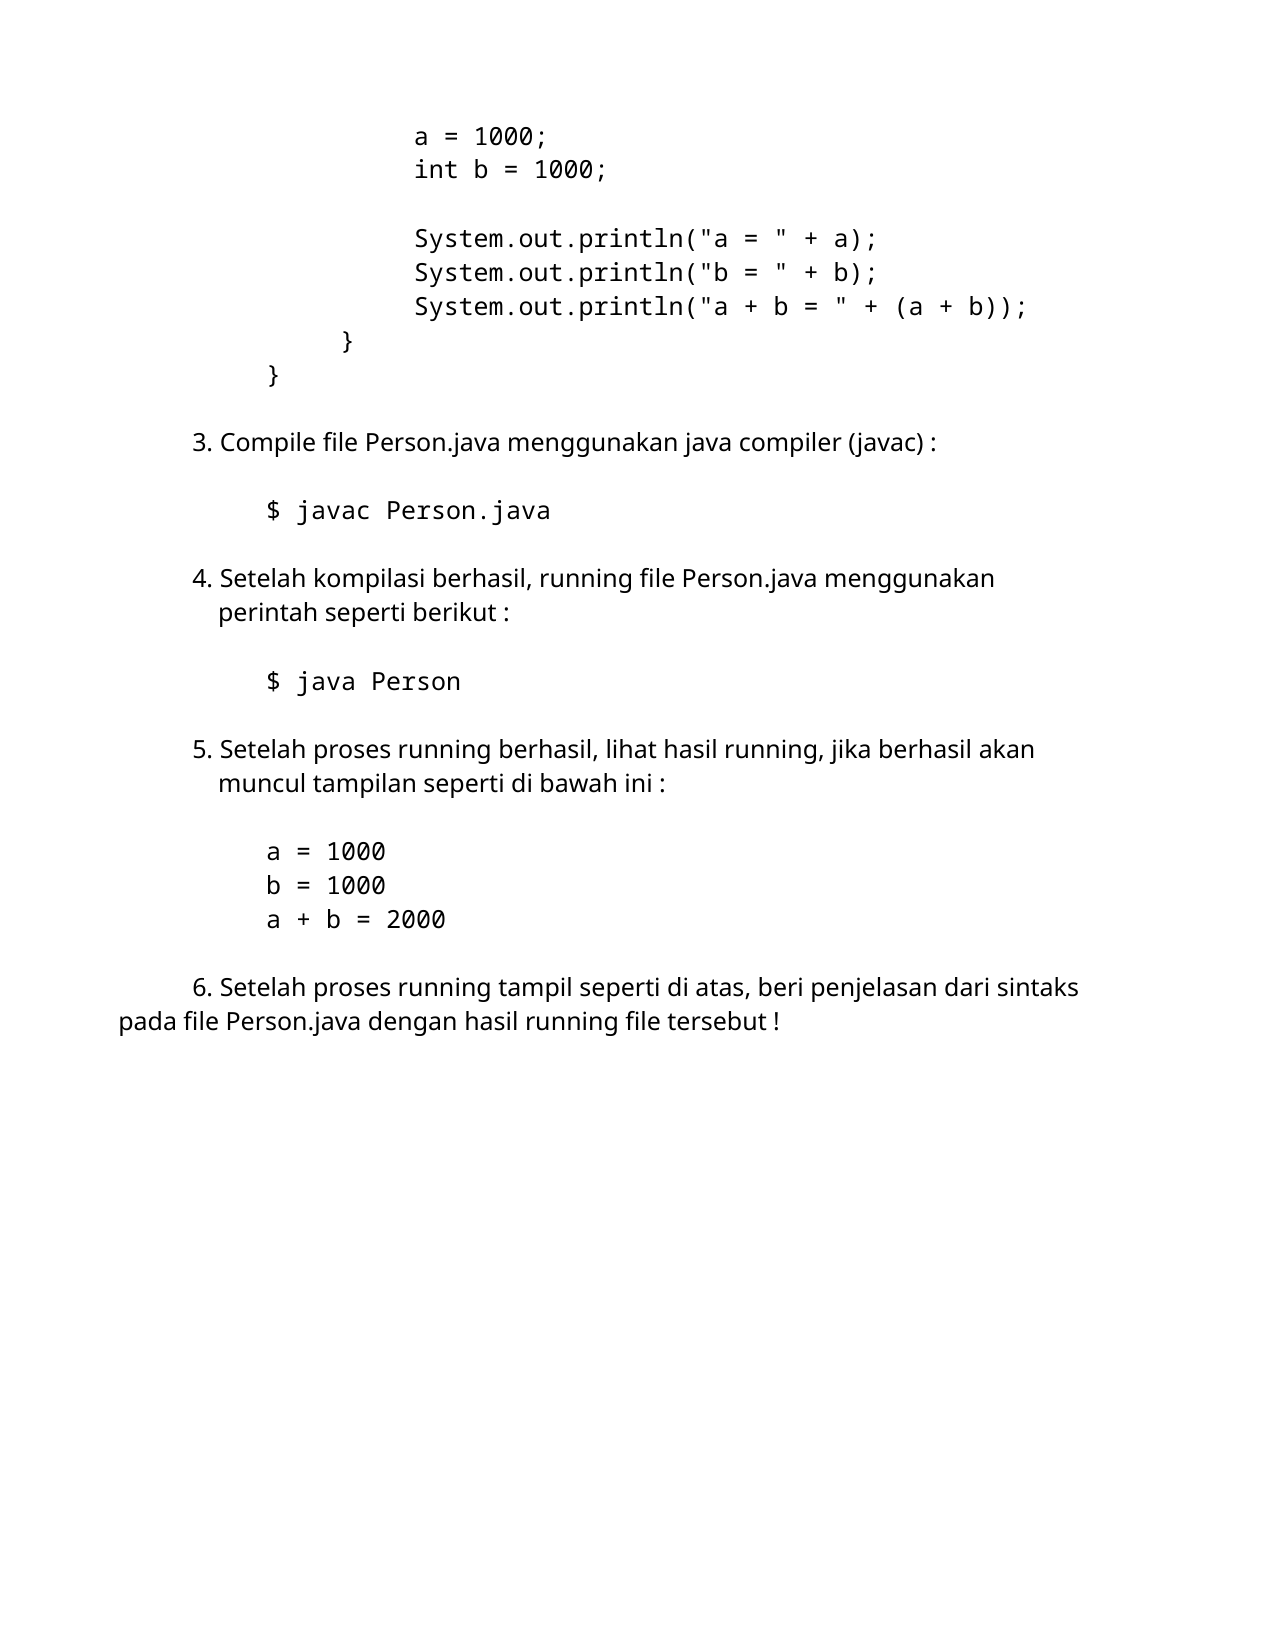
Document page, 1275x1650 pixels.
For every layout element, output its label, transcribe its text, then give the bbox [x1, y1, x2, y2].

text perintah seperti berikut : $ java Person [118, 595, 1157, 731]
text 5. Setelah proses running berhasil, lihat hasil running, jika berhasil akan [118, 731, 1157, 765]
text b = 1000 [118, 867, 1157, 902]
text muncul tampilan seperti di bawah ini : a = 1000 [118, 765, 1157, 867]
text System.out.println("a = " + a); [118, 220, 1157, 254]
text a = 1000; [118, 118, 1157, 152]
text System.out.println("a + b = " + (a + b)); [118, 288, 1157, 322]
text System.out.println("b = " + b); [118, 254, 1157, 288]
text } [118, 322, 1157, 357]
text } 3. Compile file Person.java menggunakan java compiler (javac) : $ javac Person.java 4. Setelah kompilasi berhasil, running file Person.java menggunakan [118, 357, 1157, 595]
text int b = 1000; [118, 152, 1157, 186]
text a + b = 2000 6. Setelah proses running tampil seperti di atas, beri penjelasan dari sintaks pada file Person.java dengan hasil running file tersebut ! [118, 902, 1157, 1038]
